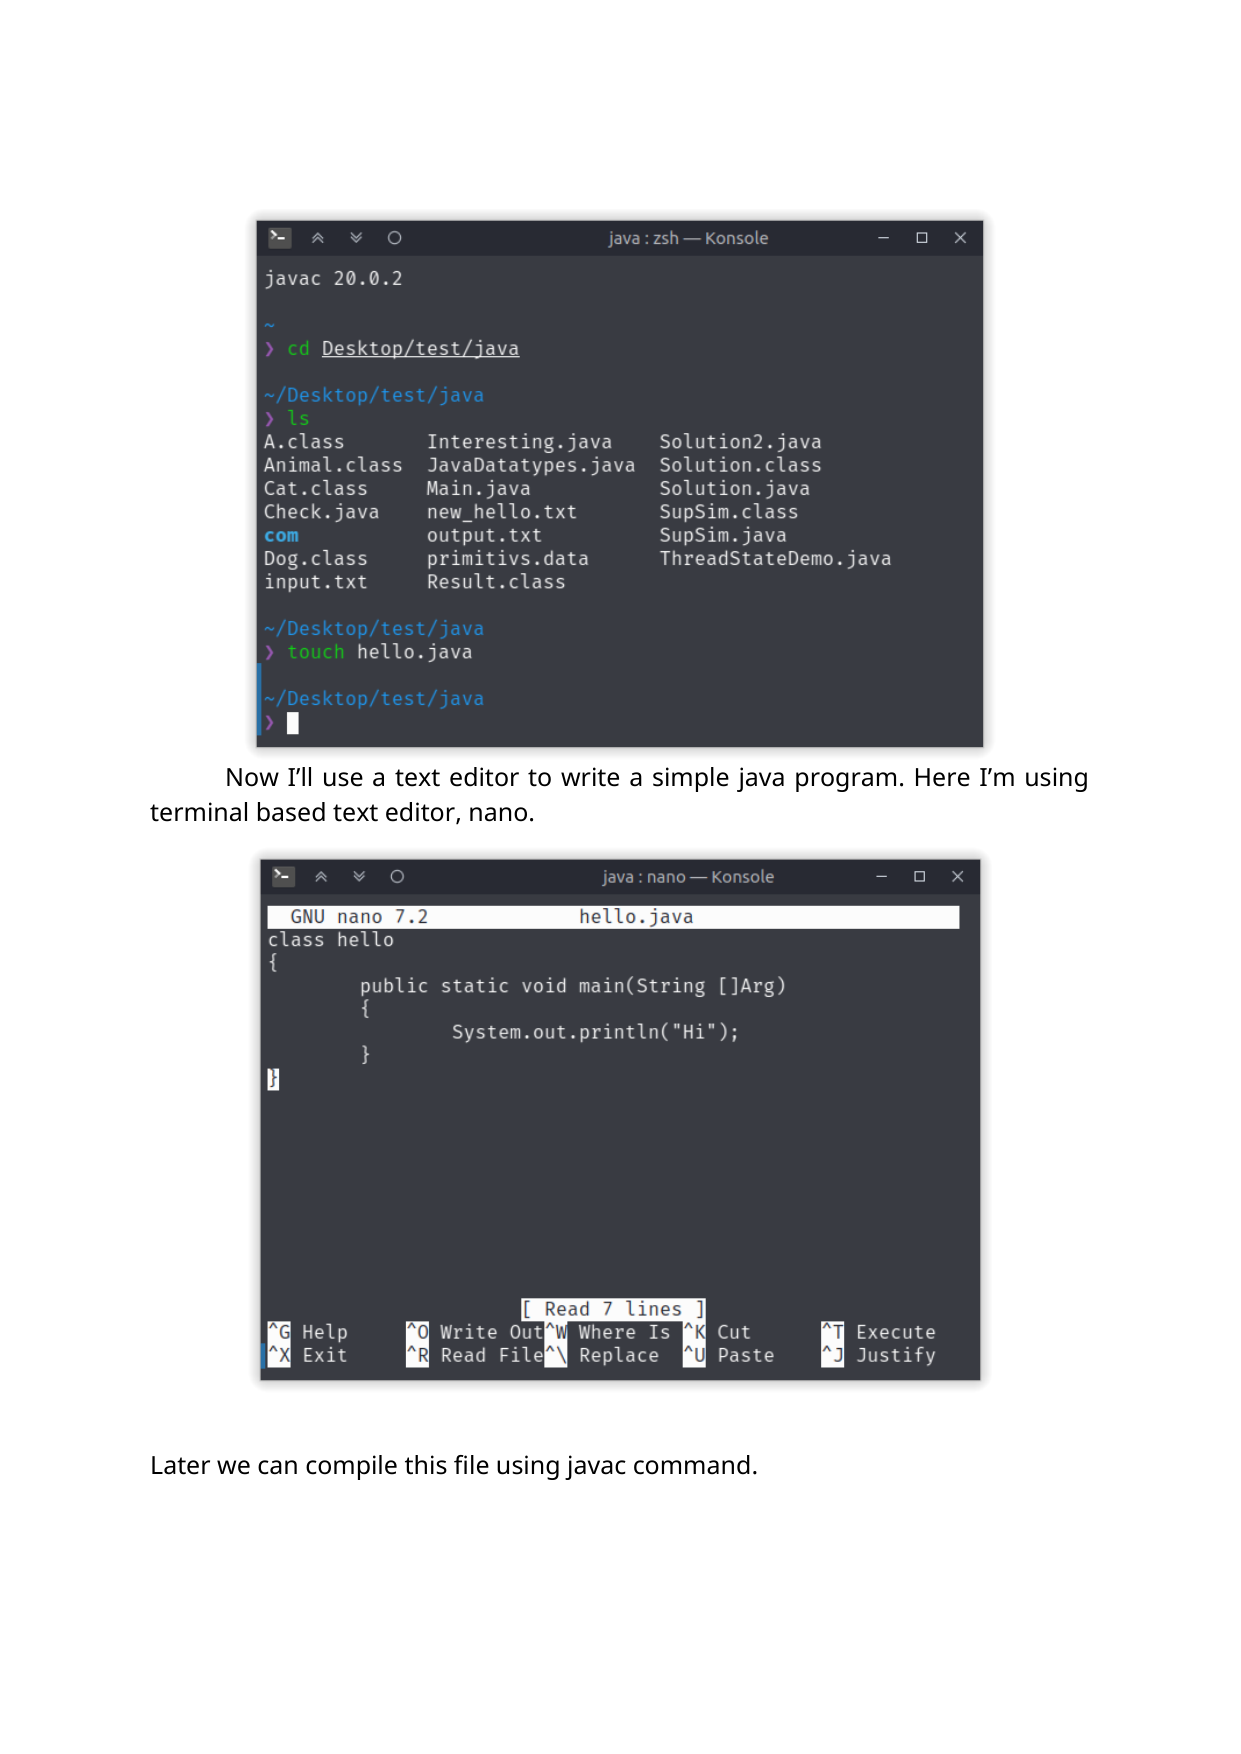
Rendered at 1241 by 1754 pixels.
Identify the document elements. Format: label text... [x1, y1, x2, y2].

picture [248, 847, 993, 1393]
picture [244, 209, 996, 760]
text Now I’ll use a text editor to write a simple java program. Here I’m using terminal based text editor, nano. [150, 150, 1090, 829]
text Later we can compile this file using javac command. [150, 847, 1090, 1482]
